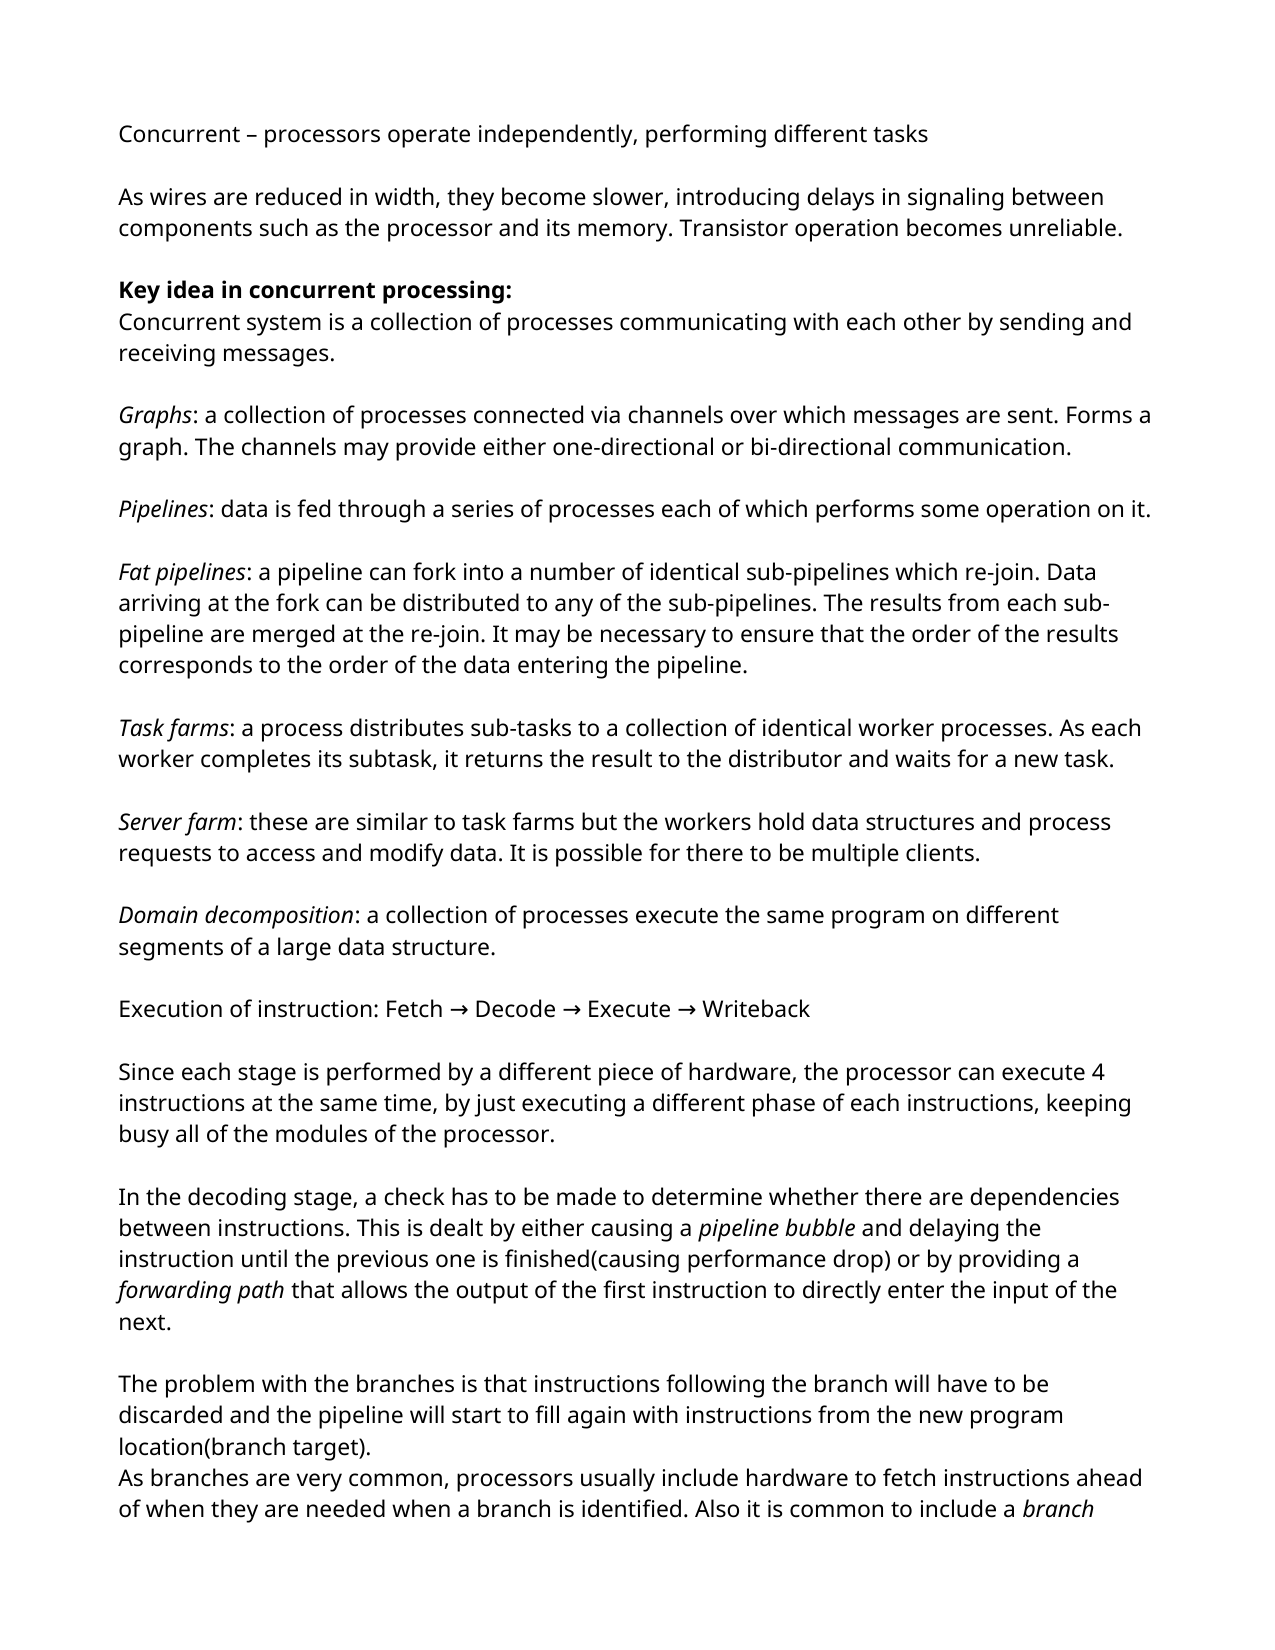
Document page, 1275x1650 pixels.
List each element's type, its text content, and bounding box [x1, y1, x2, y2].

text The problem with the branches is that instructions following the branch will have to be discarded and the pipeline will start to fill again with instructions from the new program location(branch target). [118, 1368, 1157, 1462]
text As wires are reduced in width, they become slower, introducing delays in signaling between components such as the processor and its memory. Transistor operation becomes unreliable. [118, 181, 1157, 243]
text Concurrent – processors operate independently, performing different tasks [118, 118, 1157, 149]
text Graphs: a collection of processes connected via channels over which messages are sent. Forms a graph. The channels may provide either one-directional or bi-directional communication. [118, 399, 1157, 462]
text Concurrent system is a collection of processes communicating with each other by sending and receiving messages. [118, 306, 1157, 368]
text Domain decomposition: a collection of processes execute the same program on different segments of a large data structure. [118, 899, 1157, 962]
text Execution of instruction: Fetch → Decode → Execute → Writeback [118, 993, 1157, 1024]
text Fat pipelines: a pipeline can fork into a number of identical sub-pipelines which re-join. Data arriving at the fork can be distributed to any of the sub-pipelines. The results from each sub-pipeline are merged at the re-join. It may be necessary to ensure that the order of the results corresponds to the order of the data entering the pipeline. [118, 556, 1157, 681]
text Task farms: a process distributes sub-tasks to a collection of identical worker processes. As each worker completes its subtask, it returns the result to the distributor and waits for a new task. [118, 712, 1157, 774]
text Key idea in concurrent processing: [118, 274, 1157, 306]
text As branches are very common, processors usually include hardware to fetch instructions ahead of when they are needed when a branch is identified. Also it is common to include a branch [118, 1462, 1157, 1524]
text Since each stage is performed by a different piece of hardware, the processor can execute 4 instructions at the same time, by just executing a different phase of each instructions, keeping busy all of the modules of the processor. [118, 1056, 1157, 1149]
text In the decoding stage, a check has to be made to determine whether there are dependencies between instructions. This is dealt by either causing a pipeline bubble and delaying the instruction until the previous one is finished(causing performance drop) or by providing a forwarding path that allows the output of the first instruction to directly enter the input of the next. [118, 1181, 1157, 1337]
text Pipelines: data is fed through a series of processes each of which performs some operation on it. [118, 493, 1157, 524]
text Server farm: these are similar to task farms but the workers hold data structures and process requests to access and modify data. It is possible for there to be multiple clients. [118, 806, 1157, 868]
